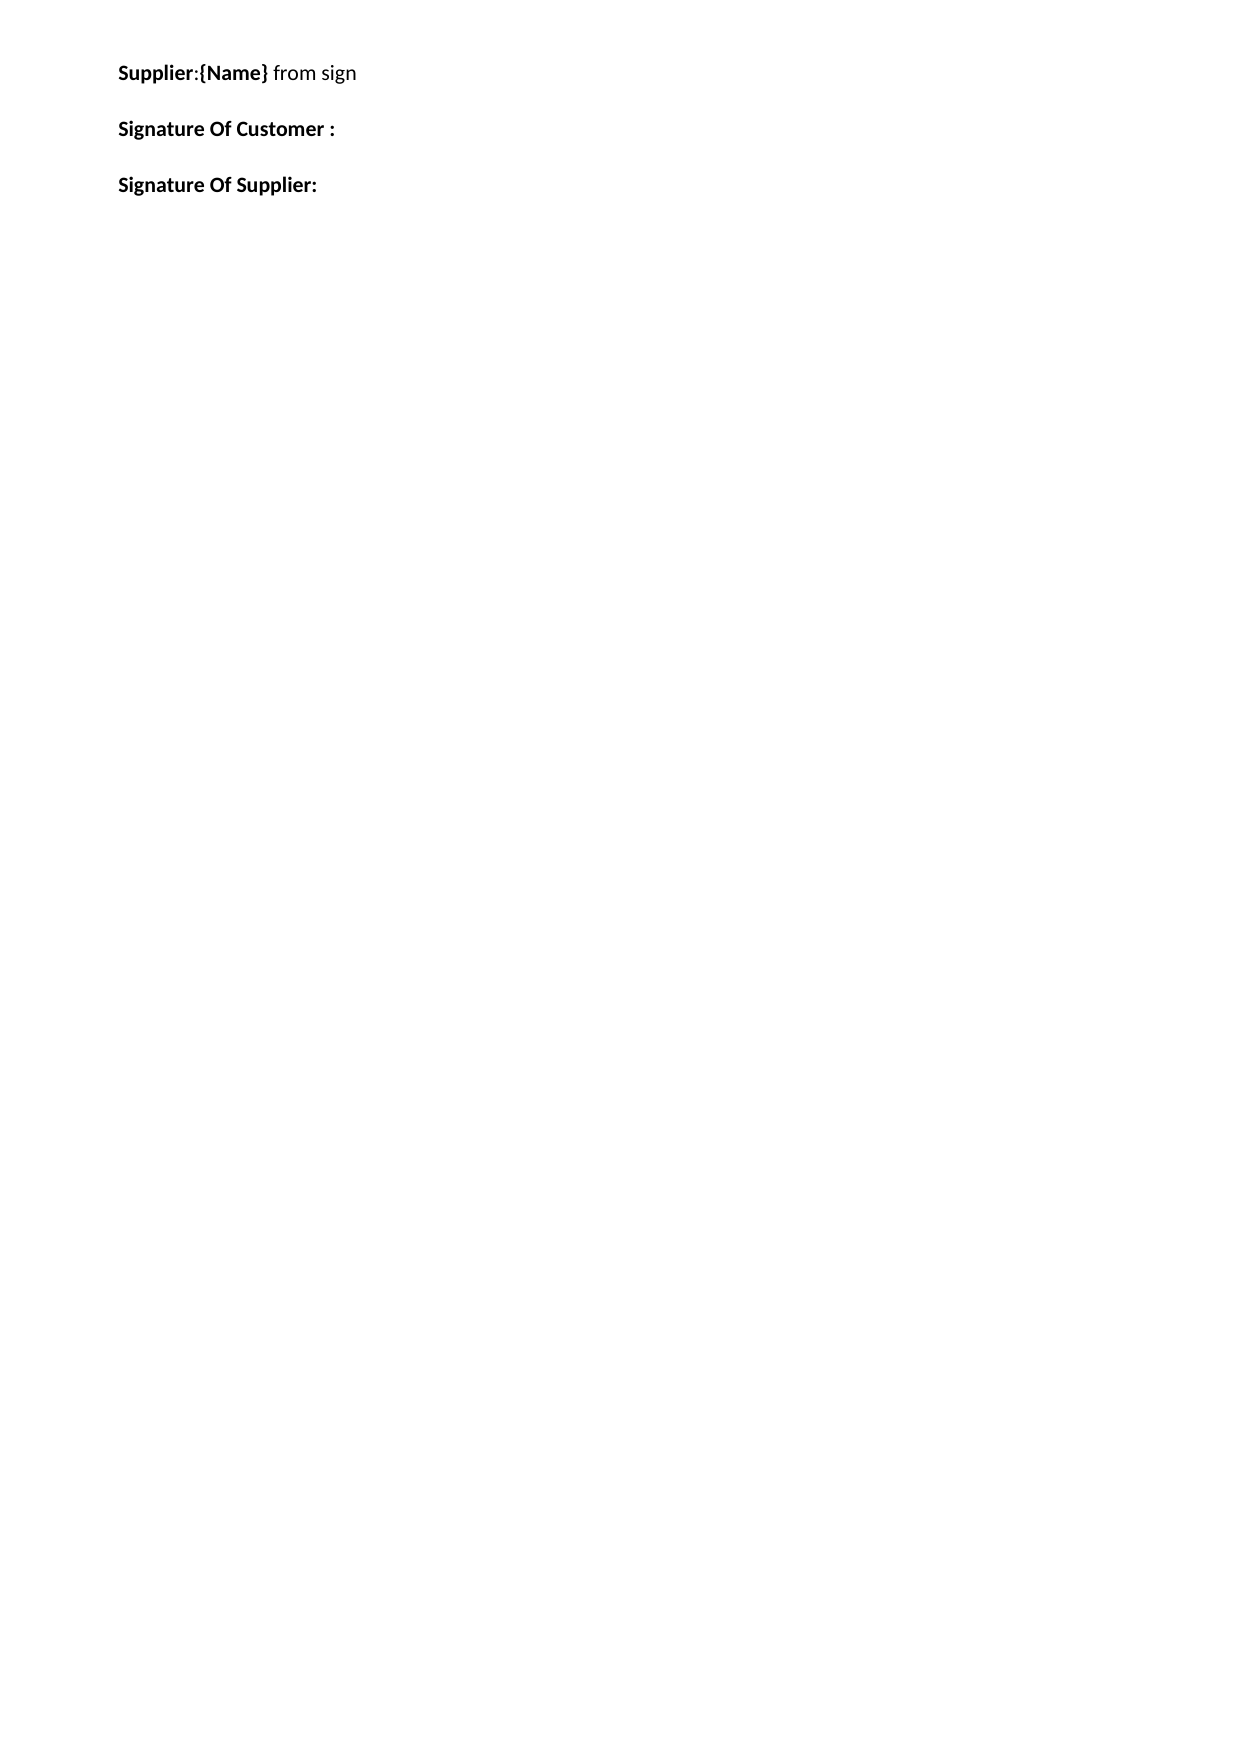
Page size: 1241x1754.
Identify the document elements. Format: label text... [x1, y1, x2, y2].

text Supplier:{Name} from sign [118, 59, 1181, 86]
text Signature Of Supplier: [118, 171, 1181, 198]
text Signature Of Customer : [118, 115, 1181, 142]
